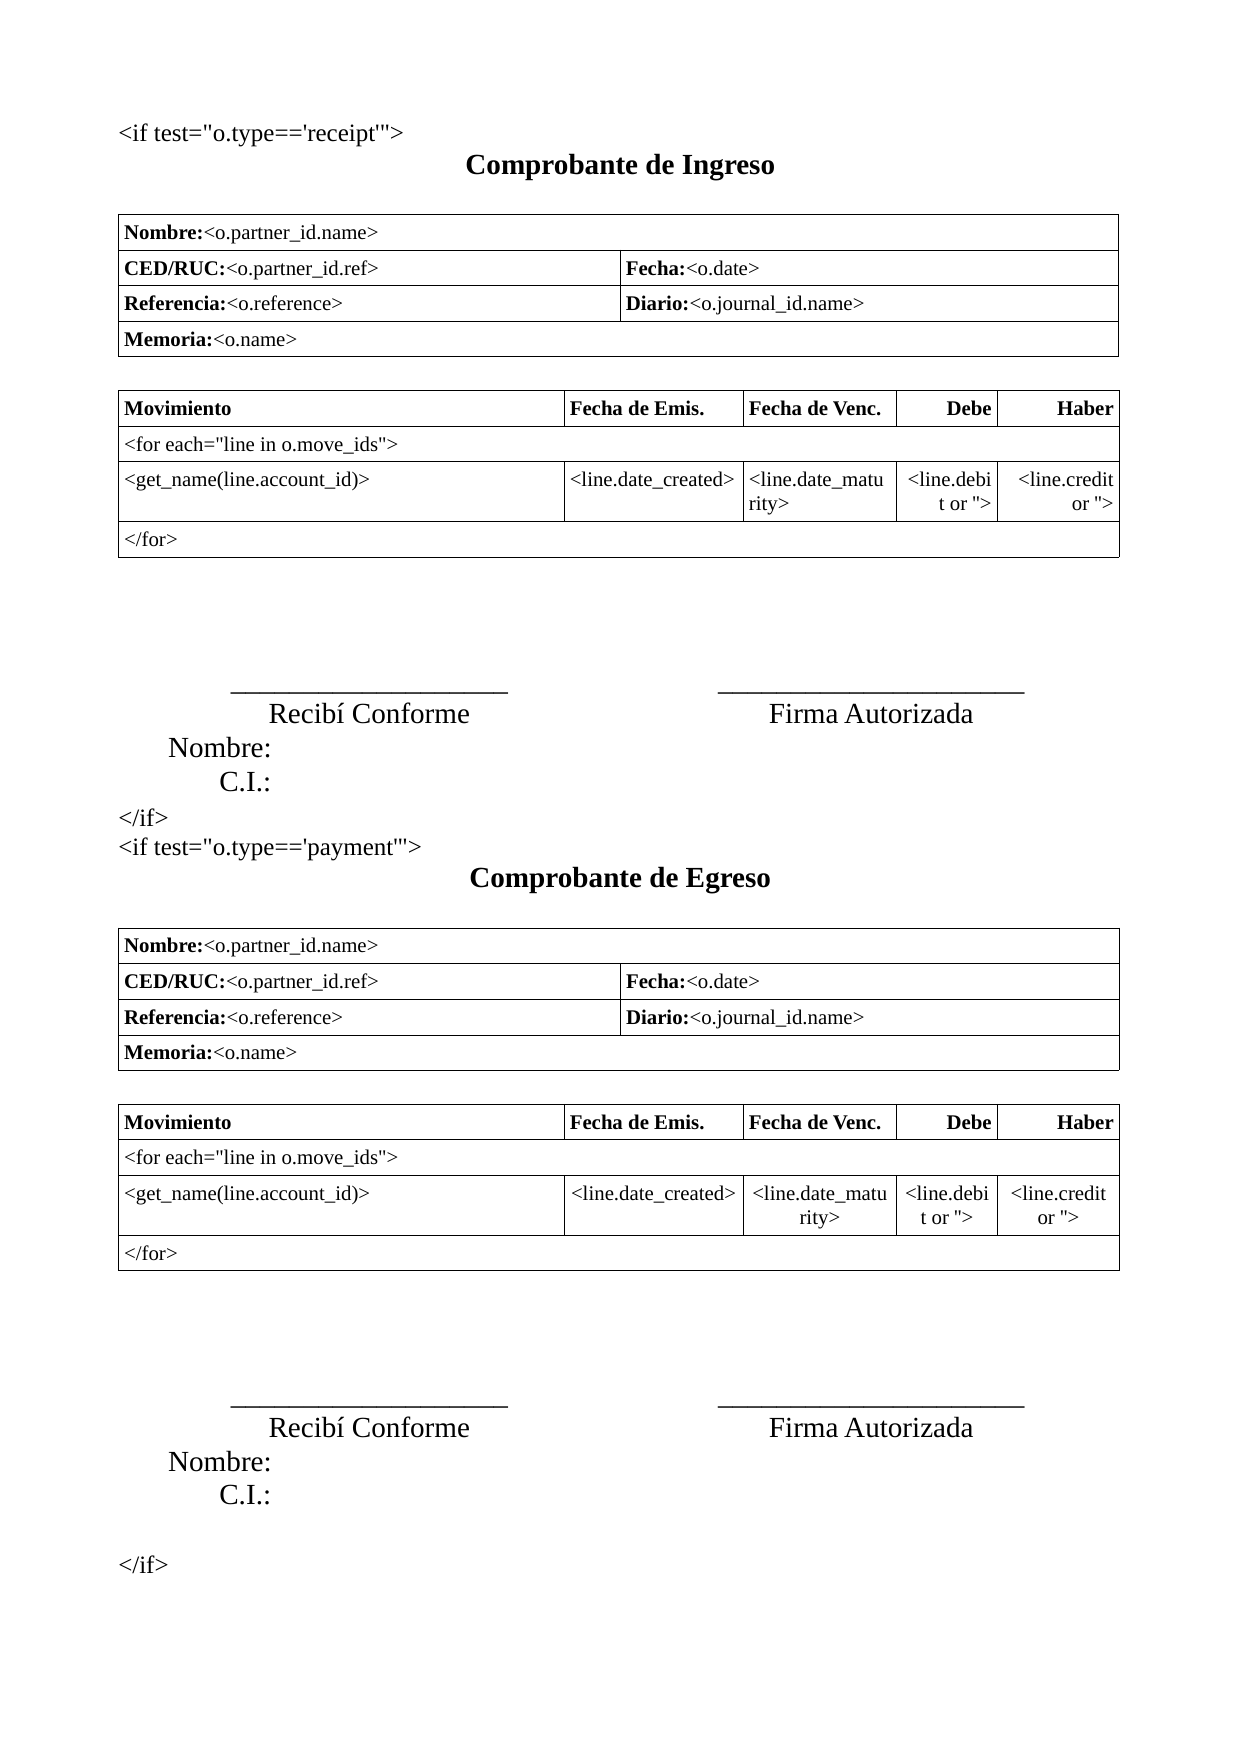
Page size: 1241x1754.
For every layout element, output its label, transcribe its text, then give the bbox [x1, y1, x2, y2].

table_header ___________________ Recibí Conforme Nombre: C.I.: [118, 590, 620, 803]
table_header Nombre:<o.partner_id.name> [119, 215, 1118, 249]
table_cell Memoria:<o.name> [119, 322, 1118, 356]
table_cell <line.date_created> [565, 462, 743, 521]
table_cell Diario:<o.journal_id.name> [621, 286, 1118, 321]
table_cell Memoria:<o.name> [119, 1036, 1119, 1070]
table_cell Diario:<o.journal_id.name> [621, 1000, 1119, 1034]
table_cell <line.credit or ''> [998, 462, 1119, 521]
table_header Haber [998, 1105, 1119, 1139]
table_cell Fecha:<o.date> [621, 251, 1118, 285]
table_header Fecha de Emis. [565, 391, 743, 426]
table_header ___________________ Recibí Conforme Nombre: C.I.: [118, 1304, 620, 1517]
table_cell CED/RUC:<o.partner_id.ref> [119, 251, 620, 285]
table_header Debe [897, 391, 997, 426]
table_cell Fecha:<o.date> [621, 964, 1119, 999]
table_cell <line.date_created> [565, 1176, 743, 1235]
table_cell <line.date_maturity> [744, 462, 896, 521]
table_cell <line.credit or ''> [998, 1176, 1119, 1235]
table_cell <line.debit or ''> [897, 462, 997, 521]
table_cell Referencia:<o.reference> [119, 1000, 620, 1034]
table_header _____________________ Firma Autorizada [620, 1304, 1122, 1517]
table_cell <line.debit or ''> [897, 1176, 997, 1235]
text <if test="o.type=='payment'"> [118, 832, 1122, 861]
table_cell </for> [119, 1236, 1119, 1270]
table_header Fecha de Emis. [565, 1105, 743, 1139]
table_cell <for each="line in o.move_ids"> [119, 427, 1119, 461]
table_cell <line.date_maturity> [744, 1176, 896, 1235]
table_cell Referencia:<o.reference> [119, 286, 620, 321]
table_header Nombre:<o.partner_id.name> [119, 929, 1119, 963]
table_cell <get_name(line.account_id)> [119, 462, 564, 521]
table_cell CED/RUC:<o.partner_id.ref> [119, 964, 620, 999]
table_header Movimiento [119, 391, 564, 426]
text </if> [118, 803, 1122, 832]
table_cell <for each="line in o.move_ids"> [119, 1140, 1119, 1175]
text </if> [118, 1550, 1122, 1579]
table_header _____________________ Firma Autorizada [620, 590, 1122, 803]
table_cell <get_name(line.account_id)> [119, 1176, 564, 1235]
table_header Movimiento [119, 1105, 564, 1139]
table_header Debe [897, 1105, 997, 1139]
text <if test="o.type=='receipt'"> [118, 118, 1122, 147]
text Comprobante de Ingreso [118, 147, 1122, 180]
table_header Fecha de Venc. [744, 1105, 896, 1139]
text Comprobante de Egreso [118, 861, 1122, 894]
table_cell </for> [119, 522, 1119, 557]
table_header Haber [998, 391, 1119, 426]
table_header Fecha de Venc. [744, 391, 896, 426]
